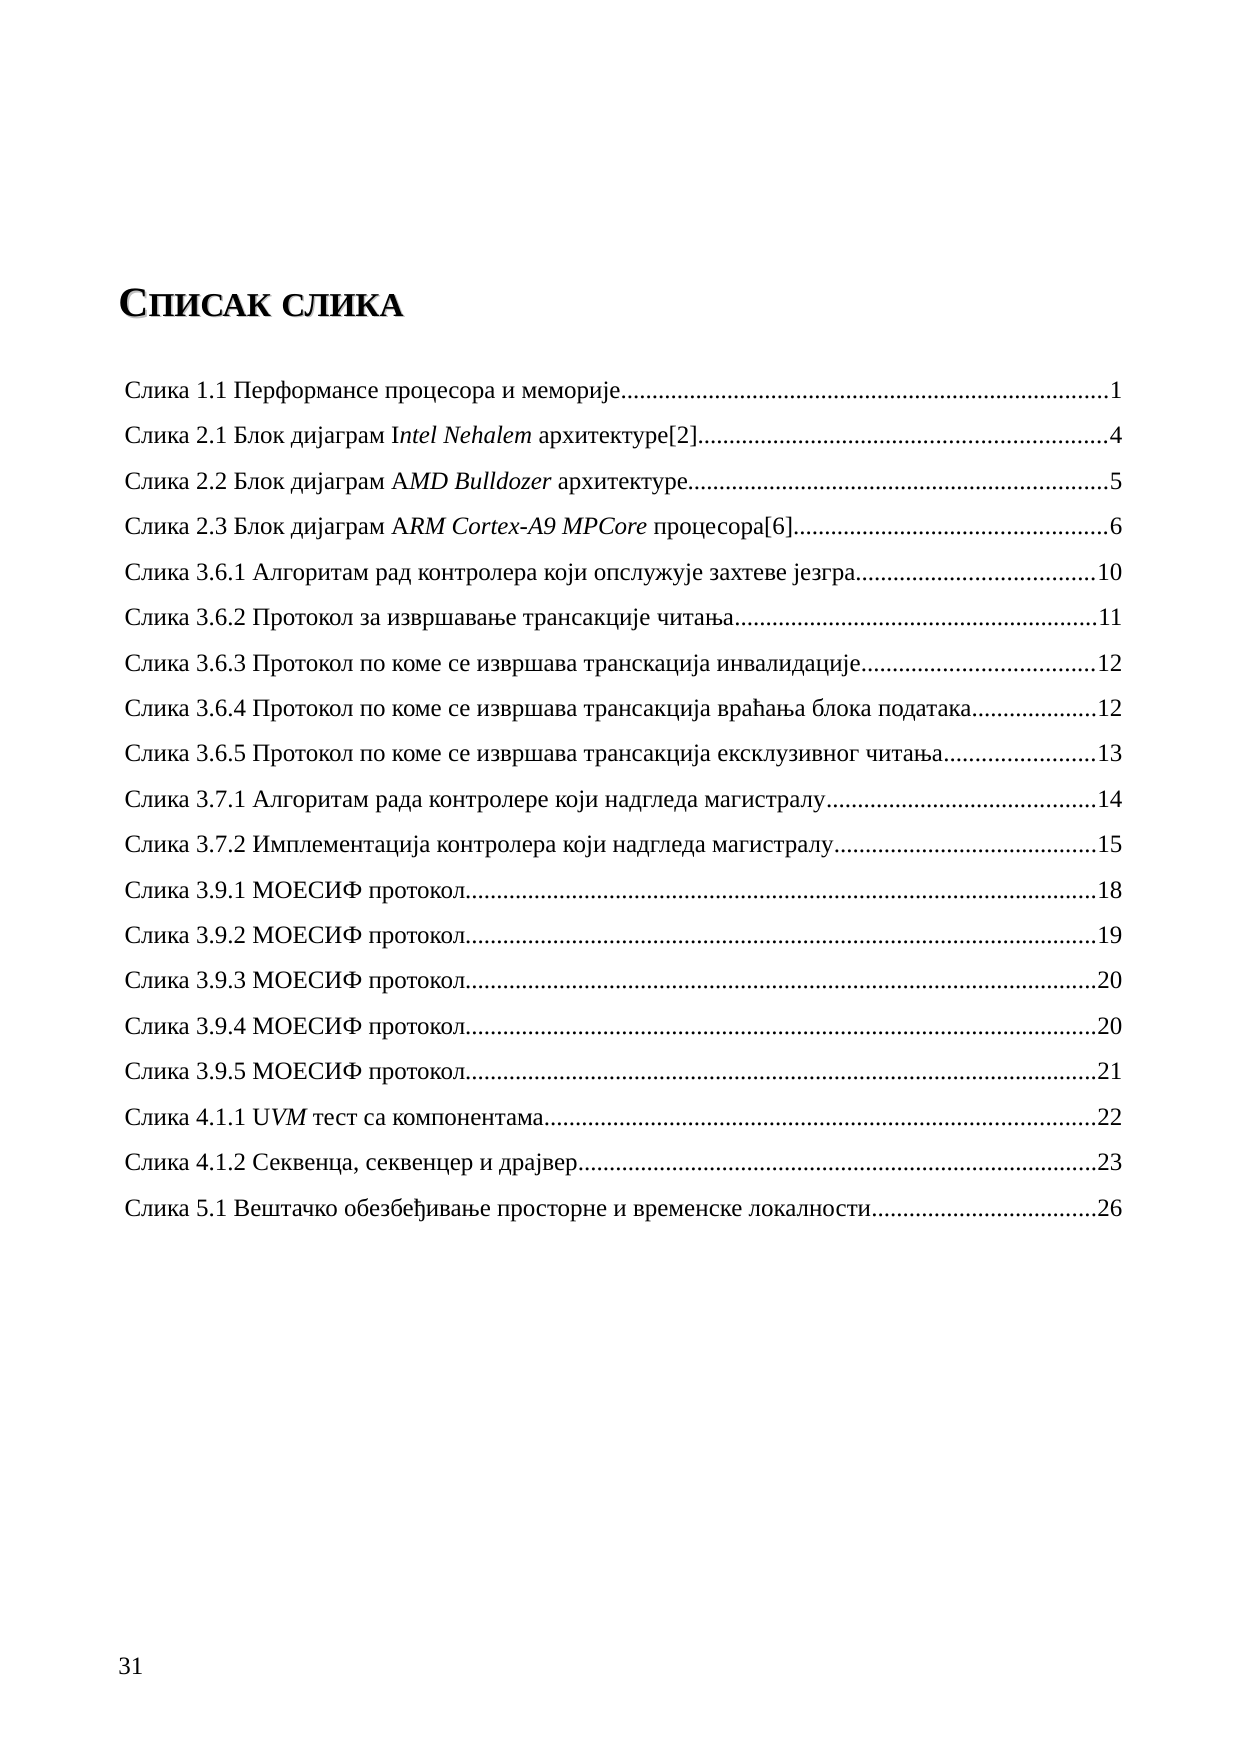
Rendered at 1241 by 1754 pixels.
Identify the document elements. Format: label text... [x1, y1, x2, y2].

text Слика 3.7.1 Алгоритам рада контролере који надгледа магистралу 14 [118, 784, 1122, 813]
text Списак слика [118, 277, 1122, 325]
text Слика 5.1 Вештачко обезбеђивање просторне и временске локалности 26 [118, 1193, 1122, 1221]
text Слика 3.7.2 Имплементација контролера који надгледа магистралу 15 [118, 829, 1122, 858]
text Слика 3.9.1 МОЕСИФ протокол 18 [118, 875, 1122, 903]
text Слика 3.9.5 МОЕСИФ протокол 21 [118, 1056, 1122, 1085]
text Слика 3.6.3 Протокол по коме се извршава транскација инвалидације 12 [118, 648, 1122, 676]
text Слика 3.9.3 МОЕСИФ протокол 20 [118, 966, 1122, 994]
text Слика 3.6.5 Протокол по коме се извршава трансакција ексклузивног читања 13 [118, 738, 1122, 767]
text Слика 2.3 Блок дијаграм ARM Cortex-A9 MPCore процесора[6] 6 [118, 511, 1122, 540]
text Слика 3.9.4 МОЕСИФ протокол 20 [118, 1011, 1122, 1040]
text Слика 2.1 Блок дијаграм Intel Nehalem архитектуре[2] 4 [118, 421, 1122, 449]
text Слика 1.1 Перформансе процесора и меморије 1 [118, 375, 1122, 404]
text Слика 2.2 Блок дијаграм AMD Bulldozer архитектуре 5 [118, 466, 1122, 495]
text Слика 3.9.2 МОЕСИФ протокол 19 [118, 920, 1122, 949]
text Слика 3.6.2 Протокол за извршавање трансакције читања 11 [118, 602, 1122, 631]
text Слика 4.1.2 Секвенца, секвенцер и драјвер 23 [118, 1147, 1122, 1176]
text Слика 4.1.1 UVM тест са компонентама 22 [118, 1102, 1122, 1131]
text Слика 3.6.4 Протокол по коме се извршава трансакција враћања блока података 12 [118, 693, 1122, 722]
text Слика 3.6.1 Алгоритам рад контролера који опслужује захтеве језгра 10 [118, 557, 1122, 586]
